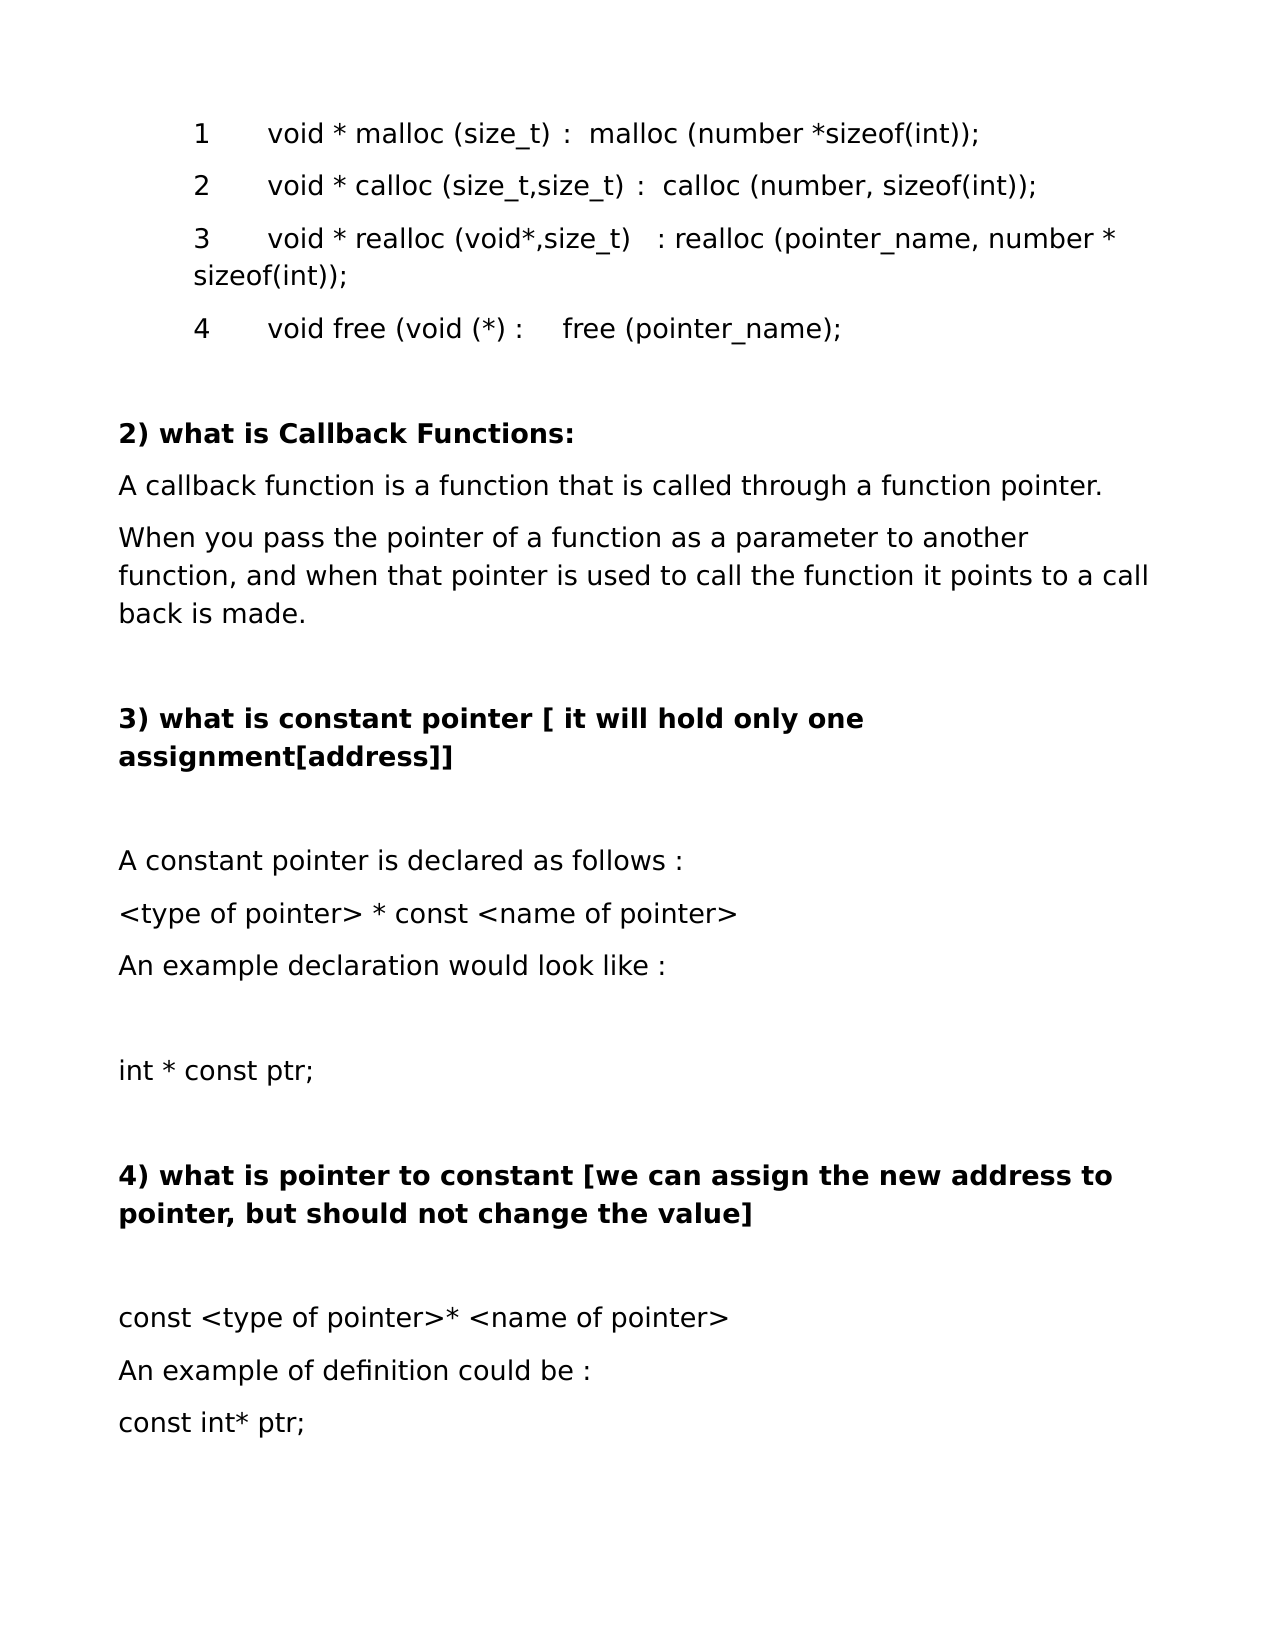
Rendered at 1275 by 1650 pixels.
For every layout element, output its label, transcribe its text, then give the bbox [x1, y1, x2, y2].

text An example of definition could be : [118, 1355, 1157, 1387]
text An example declaration would look like : [118, 951, 1157, 982]
list 3 void * realloc (void*,size_t) : realloc (pointer_name, number * sizeof(int)); [156, 223, 1157, 292]
list 1 void * malloc (size_t) : malloc (number *sizeof(int)); [156, 118, 1157, 150]
text 4) what is pointer to constant [we can assign the new address to pointer, but should not change the value] [118, 1160, 1157, 1229]
text A constant pointer is declared as follows : [118, 846, 1157, 877]
list 2 void * calloc (size_t,size_t) : calloc (number, sizeof(int)); [156, 171, 1157, 202]
text int * const ptr; [118, 1055, 1157, 1087]
text A callback function is a function that is called through a function pointer. [118, 470, 1157, 502]
text <type of pointer> * const <name of pointer> [118, 898, 1157, 930]
list 4 void free (void (*) : free (pointer_name); [156, 313, 1157, 345]
text 3) what is constant pointer [ it will hold only one assignment[address]] [118, 703, 1157, 772]
text const <type of pointer>* <name of pointer> [118, 1303, 1157, 1334]
text const int* ptr; [118, 1407, 1157, 1439]
text 2) what is Callback Functions: [118, 418, 1157, 449]
text When you pass the pointer of a function as a parameter to another function, and when that pointer is used to call the function it points to a call back is made. [118, 523, 1157, 630]
